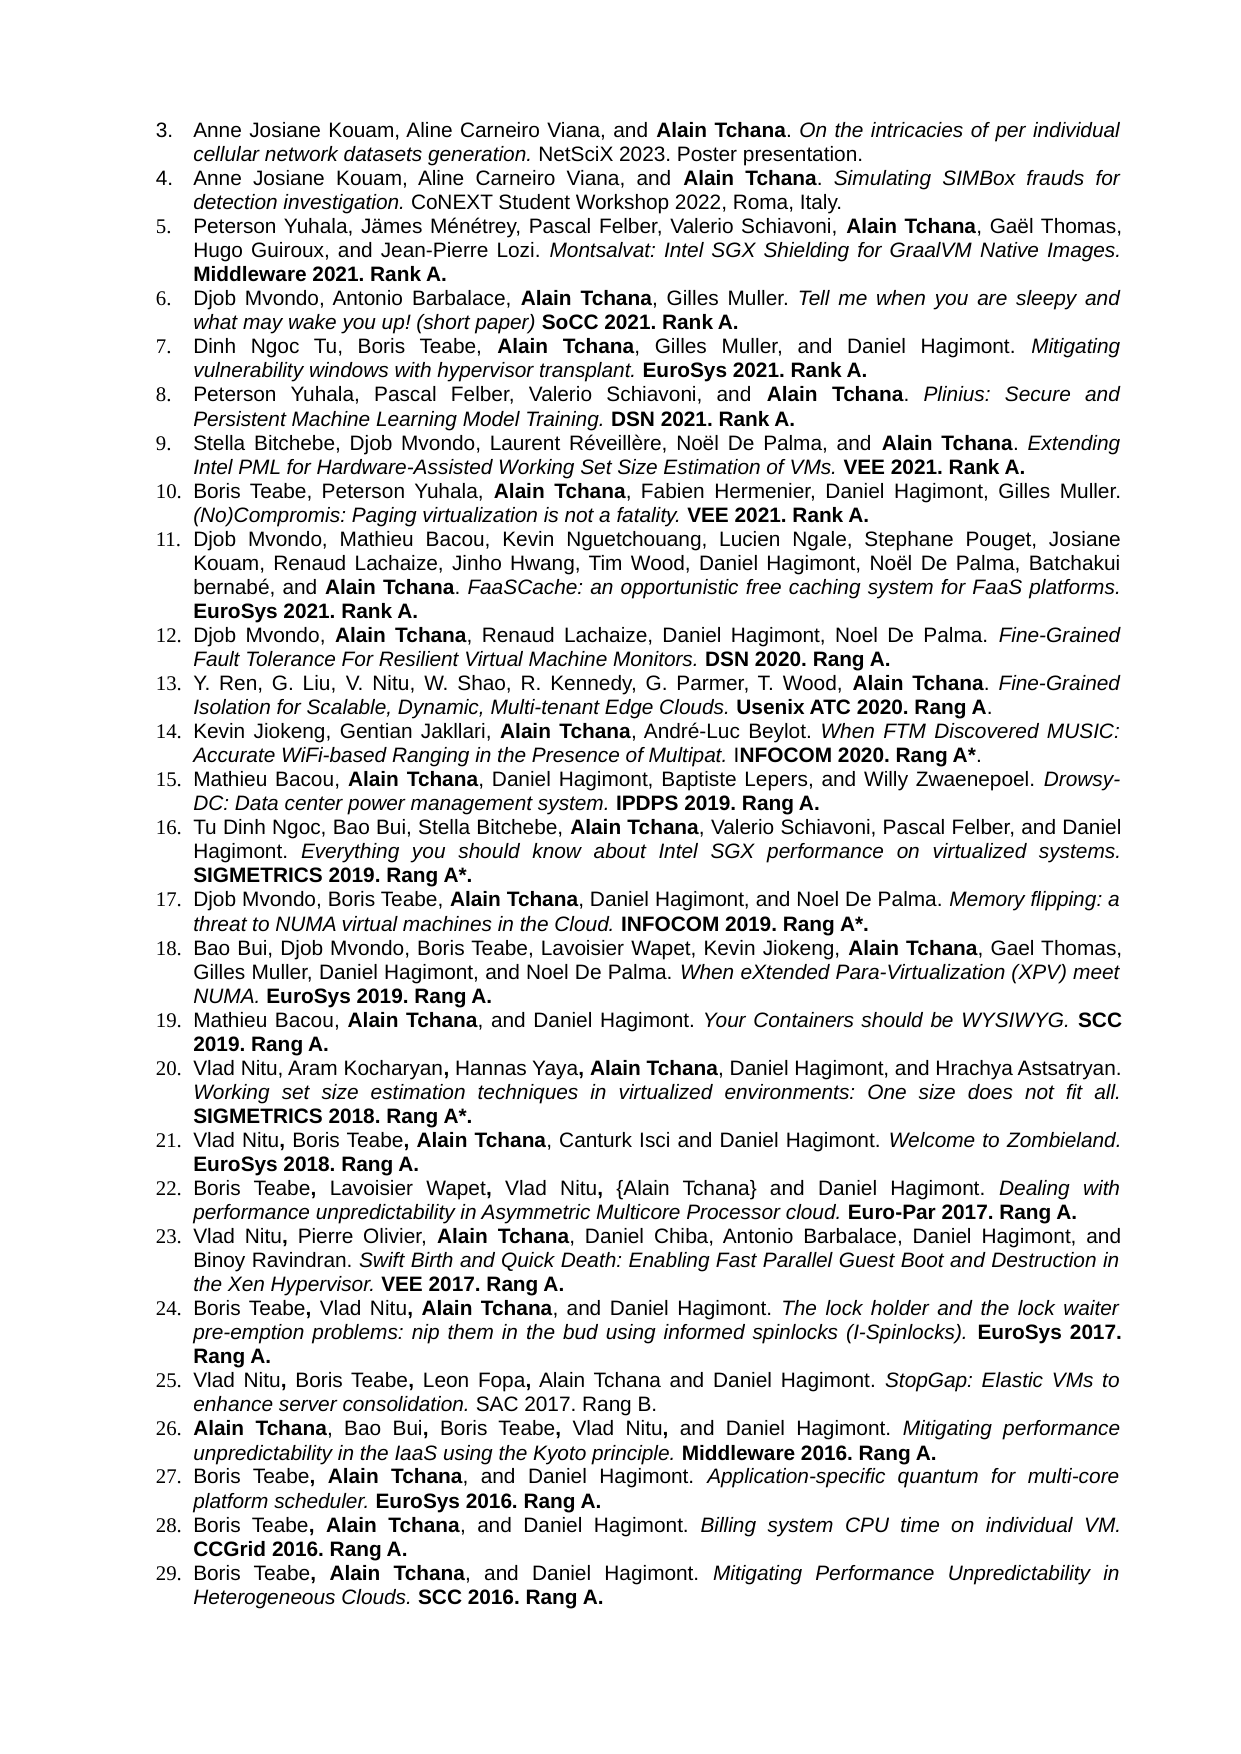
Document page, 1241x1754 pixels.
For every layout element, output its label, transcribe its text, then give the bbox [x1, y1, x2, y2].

list Dinh Ngoc Tu, Boris Teabe, Alain Tchana, Gilles Muller, and Daniel Hagimont. Mitigating vulnerability windows with hypervisor transplant. EuroSys 2021. Rank A. [156, 334, 1122, 382]
list Vlad Nitu, Boris Teabe, Alain Tchana, Canturk Isci and Daniel Hagimont. Welcome to Zombieland. EuroSys 2018. Rang A. [156, 1128, 1122, 1176]
list Djob Mvondo, Boris Teabe, Alain Tchana, Daniel Hagimont, and Noel De Palma. Memory flipping: a threat to NUMA virtual machines in the Cloud. INFOCOM 2019. Rang A*. [156, 887, 1122, 935]
list Djob Mvondo, Antonio Barbalace, Alain Tchana, Gilles Muller. Tell me when you are sleepy and what may wake you up! (short paper) SoCC 2021. Rank A. [156, 286, 1122, 334]
list Boris Teabe, Alain Tchana, and Daniel Hagimont. Application-specific quantum for multi-core platform scheduler. EuroSys 2016. Rang A. [156, 1464, 1122, 1512]
list Stella Bitchebe, Djob Mvondo, Laurent Réveillère, Noël De Palma, and Alain Tchana. Extending Intel PML for Hardware-Assisted Working Set Size Estimation of VMs. VEE 2021. Rank A. [156, 430, 1122, 478]
list Mathieu Bacou, Alain Tchana, and Daniel Hagimont. Your Containers should be WYSIWYG. SCC 2019. Rang A. [156, 1007, 1122, 1056]
list Alain Tchana, Bao Bui, Boris Teabe, Vlad Nitu, and Daniel Hagimont. Mitigating performance unpredictability in the IaaS using the Kyoto principle. Middleware 2016. Rang A. [156, 1416, 1122, 1464]
list Vlad Nitu, Boris Teabe, Leon Fopa, Alain Tchana and Daniel Hagimont. StopGap: Elastic VMs to enhance server consolidation. SAC 2017. Rang B. [156, 1368, 1122, 1416]
list Anne Josiane Kouam, Aline Carneiro Viana, and Alain Tchana. Simulating SIMBox frauds for detection investigation. CoNEXT Student Workshop 2022, Roma, Italy. [156, 166, 1122, 214]
list Boris Teabe, Alain Tchana, and Daniel Hagimont. Billing system CPU time on individual VM. CCGrid 2016. Rang A. [156, 1512, 1122, 1561]
list Peterson Yuhala, Pascal Felber, Valerio Schiavoni, and Alain Tchana. Plinius: Secure and Persistent Machine Learning Model Training. DSN 2021. Rank A. [156, 382, 1122, 430]
list Vlad Nitu, Aram Kocharyan, Hannas Yaya, Alain Tchana, Daniel Hagimont, and Hrachya Astsatryan. Working set size estimation techniques in virtualized environments: One size does not fit all. SIGMETRICS 2018. Rang A*. [156, 1056, 1122, 1128]
list Boris Teabe, Lavoisier Wapet, Vlad Nitu, {Alain Tchana} and Daniel Hagimont. Dealing with performance unpredictability in Asymmetric Multicore Processor cloud. Euro-Par 2017. Rang A. [156, 1176, 1122, 1224]
list Kevin Jiokeng, Gentian Jakllari, Alain Tchana, André-Luc Beylot. When FTM Discovered MUSIC: Accurate WiFi-based Ranging in the Presence of Multipat. INFOCOM 2020. Rang A*. [156, 719, 1122, 767]
list Boris Teabe, Alain Tchana, and Daniel Hagimont. Mitigating Performance Unpredictability in Heterogeneous Clouds. SCC 2016. Rang A. [156, 1561, 1122, 1609]
list Tu Dinh Ngoc, Bao Bui, Stella Bitchebe, Alain Tchana, Valerio Schiavoni, Pascal Felber, and Daniel Hagimont. Everything you should know about Intel SGX performance on virtualized systems. SIGMETRICS 2019. Rang A*. [156, 815, 1122, 887]
list Bao Bui, Djob Mvondo, Boris Teabe, Lavoisier Wapet, Kevin Jiokeng, Alain Tchana, Gael Thomas, Gilles Muller, Daniel Hagimont, and Noel De Palma. When eXtended Para-Virtualization (XPV) meet NUMA. EuroSys 2019. Rang A. [156, 935, 1122, 1007]
list Djob Mvondo, Alain Tchana, Renaud Lachaize, Daniel Hagimont, Noel De Palma. Fine-Grained Fault Tolerance For Resilient Virtual Machine Monitors. DSN 2020. Rang A. [156, 623, 1122, 671]
list Djob Mvondo, Mathieu Bacou, Kevin Nguetchouang, Lucien Ngale, Stephane Pouget, Josiane Kouam, Renaud Lachaize, Jinho Hwang, Tim Wood, Daniel Hagimont, Noël De Palma, Batchakui bernabé, and Alain Tchana. FaaSCache: an opportunistic free caching system for FaaS platforms. EuroSys 2021. Rank A. [156, 527, 1122, 623]
list Boris Teabe, Vlad Nitu, Alain Tchana, and Daniel Hagimont. The lock holder and the lock waiter pre-emption problems: nip them in the bud using informed spinlocks (I-Spinlocks). EuroSys 2017. Rang A. [156, 1296, 1122, 1368]
list Vlad Nitu, Pierre Olivier, Alain Tchana, Daniel Chiba, Antonio Barbalace, Daniel Hagimont, and Binoy Ravindran. Swift Birth and Quick Death: Enabling Fast Parallel Guest Boot and Destruction in the Xen Hypervisor. VEE 2017. Rang A. [156, 1224, 1122, 1296]
list Y. Ren, G. Liu, V. Nitu, W. Shao, R. Kennedy, G. Parmer, T. Wood, Alain Tchana. Fine-Grained Isolation for Scalable, Dynamic, Multi-tenant Edge Clouds. Usenix ATC 2020. Rang A. [156, 671, 1122, 719]
list Anne Josiane Kouam, Aline Carneiro Viana, and Alain Tchana. On the intricacies of per individual cellular network datasets generation. NetSciX 2023. Poster presentation. [156, 118, 1122, 166]
list Boris Teabe, Peterson Yuhala, Alain Tchana, Fabien Hermenier, Daniel Hagimont, Gilles Muller. (No)Compromis: Paging virtualization is not a fatality. VEE 2021. Rank A. [156, 478, 1122, 527]
list Peterson Yuhala, Jämes Ménétrey, Pascal Felber, Valerio Schiavoni, Alain Tchana, Gaël Thomas, Hugo Guiroux, and Jean-Pierre Lozi. Montsalvat: Intel SGX Shielding for GraalVM Native Images. Middleware 2021. Rank A. [156, 214, 1122, 286]
list Mathieu Bacou, Alain Tchana, Daniel Hagimont, Baptiste Lepers, and Willy Zwaenepoel. Drowsy-DC: Data center power management system. IPDPS 2019. Rang A. [156, 767, 1122, 815]
